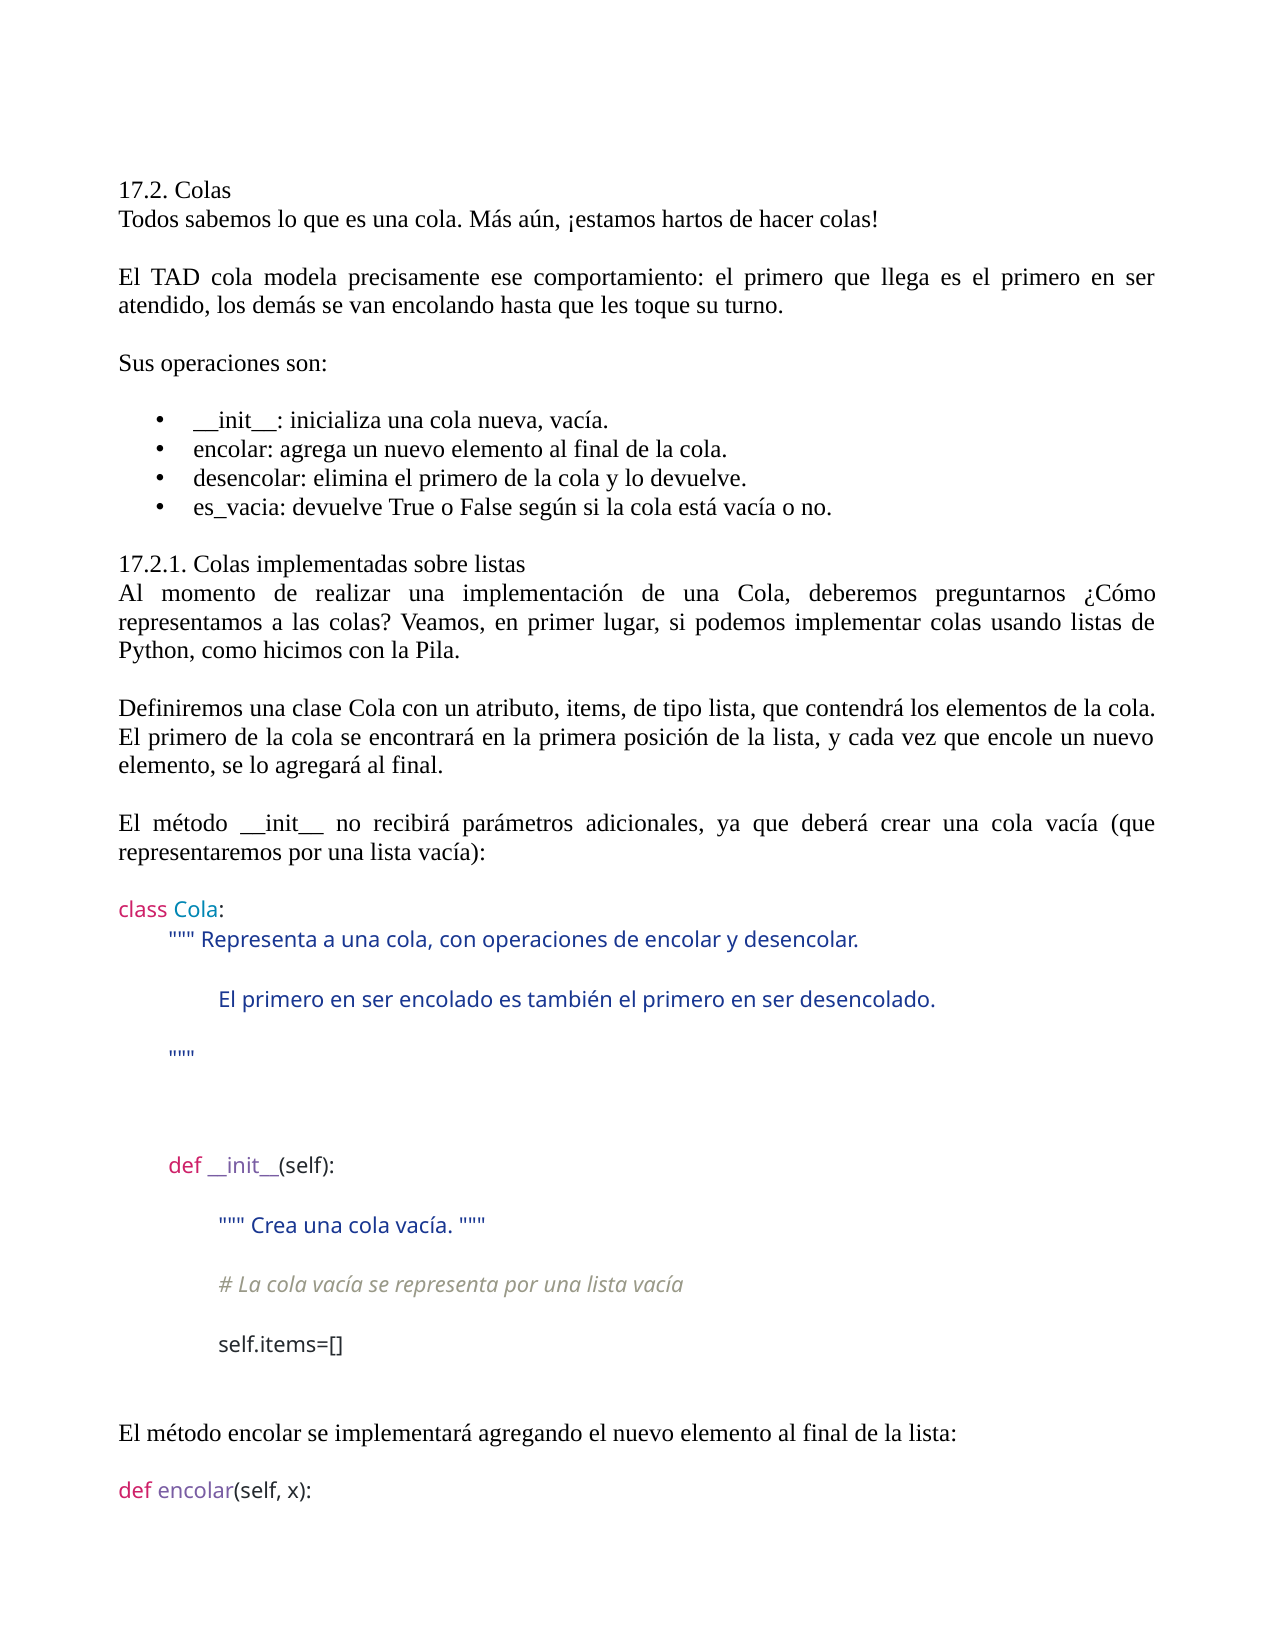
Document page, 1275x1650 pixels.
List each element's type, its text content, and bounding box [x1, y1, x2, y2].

text El primero en ser encolado es también el primero en ser desencolado. [118, 984, 1157, 1013]
text """ [118, 1043, 1157, 1073]
text class Cola: [118, 894, 1157, 924]
list desencolar: elimina el primero de la cola y lo devuelve. [156, 463, 1157, 492]
text def encolar(self, x): [118, 1476, 1157, 1505]
text El método encolar se implementará agregando el nuevo elemento al final de la lista: [118, 1418, 1157, 1447]
text def __init__(self): [118, 1150, 1157, 1180]
text """ Crea una cola vacía. """ [118, 1210, 1157, 1239]
text El TAD cola modela precisamente ese comportamiento: el primero que llega es el primero en ser atendido, los demás se van encolando hasta que les toque su turno. [118, 262, 1157, 319]
text Definiremos una clase Cola con un atributo, items, de tipo lista, que contendrá los elementos de la cola. El primero de la cola se encontrará en la primera posición de la lista, y cada vez que encole un nuevo elemento, se lo agregará al final. [118, 693, 1157, 779]
list encolar: agrega un nuevo elemento al final de la cola. [156, 434, 1157, 463]
text Sus operaciones son: [118, 348, 1157, 377]
text Todos sabemos lo que es una cola. Más aún, ¡estamos hartos de hacer colas! [118, 204, 1157, 233]
text 17.2. Colas [118, 176, 1157, 204]
text El método __init__ no recibirá parámetros adicionales, ya que deberá crear una cola vacía (que representaremos por una lista vacía): [118, 808, 1157, 866]
text """ Representa a una cola, con operaciones de encolar y desencolar. [118, 924, 1157, 954]
text 17.2.1. Colas implementadas sobre listas [118, 549, 1157, 578]
text # La cola vacía se representa por una lista vacía [118, 1269, 1157, 1299]
list __init__: inicializa una cola nueva, vacía. [156, 406, 1157, 434]
text self.items=[] [118, 1329, 1157, 1359]
list es_vacia: devuelve True o False según si la cola está vacía o no. [156, 492, 1157, 521]
text Al momento de realizar una implementación de una Cola, deberemos preguntarnos ¿Cómo representamos a las colas? Veamos, en primer lugar, si podemos implementar colas usando listas de Python, como hicimos con la Pila. [118, 578, 1157, 664]
